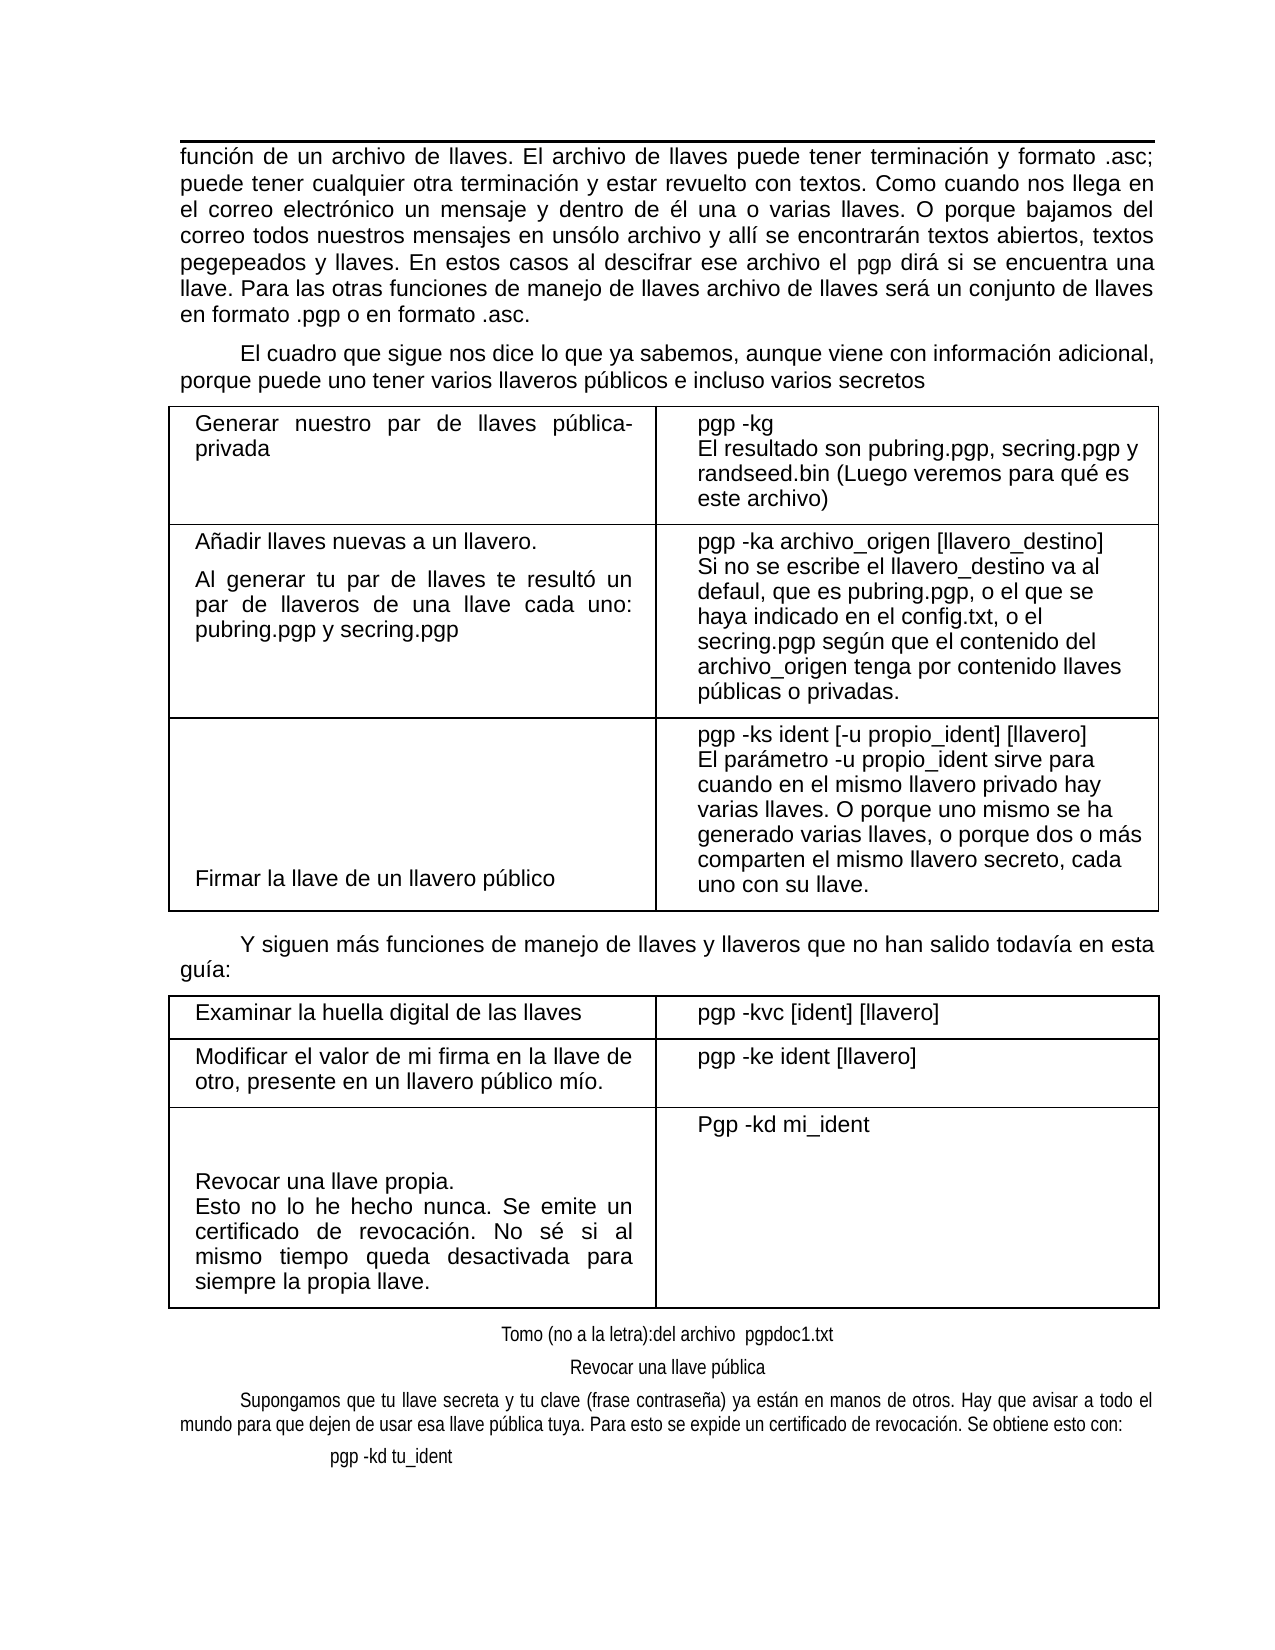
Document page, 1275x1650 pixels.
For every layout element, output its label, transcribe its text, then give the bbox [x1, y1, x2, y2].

table_cell Revocar una llave propia. Esto no lo he hecho nunca. Se emite un certificado de revocación. No sé si al mismo tiempo queda desactivada para siempre la propia llave. [170, 1108, 655, 1307]
table_cell Firmar la llave de un llavero público [170, 719, 655, 910]
table_cell Modificar el valor de mi firma en la llave de otro, presente en un llavero público mío. [170, 1040, 655, 1107]
table_header Examinar la huella digital de las llaves [170, 997, 655, 1038]
table_header pgp -kvc [ident] [llavero] [657, 997, 1158, 1038]
text Y siguen más funciones de manejo de llaves y llaveros que no han salido todavía en esta guía: [180, 933, 1155, 983]
table_cell pgp -ka archivo_origen [llavero_destino] Si no se escribe el llavero_destino va al defaul, que es pubring.pgp, o el que se haya indicado en el config.txt, o el secring.pgp según que el contenido del archivo_origen tenga por contenido llaves públicas o privadas. [657, 525, 1158, 717]
table_cell pgp -ks ident [-u propio_ident] [llavero] El parámetro -u propio_ident sirve para cuando en el mismo llavero privado hay varias llaves. O porque uno mismo se ha generado varias llaves, o porque dos o más comparten el mismo llavero secreto, cada uno con su llave. [657, 719, 1158, 910]
table_cell pgp -ke ident [llavero] [657, 1040, 1158, 1107]
text Revocar una llave pública [180, 1355, 1155, 1380]
text El cuadro que sigue nos dice lo que ya sabemos, aunque viene con información adicional, porque puede uno tener varios llaveros públicos e incluso varios secretos [180, 340, 1155, 393]
text pgp -kd tu_ident [180, 1444, 1155, 1468]
text función de un archivo de llaves. El archivo de llaves puede tener terminación y formato .asc; puede tener cualquier otra terminación y estar revuelto con textos. Como cuando nos llega en el correo electrónico un mensaje y dentro de él una o varias llaves. O porque bajamos del correo todos nuestros mensajes en unsólo archivo y allí se encontrarán textos abiertos, textos pegepeados y llaves. En estos casos al descifrar ese archivo el pgp dirá si se encuentra una llave. Para las otras funciones de manejo de llaves archivo de llaves será un conjunto de llaves en formato .pgp o en formato .asc. [180, 143, 1155, 328]
text Supongamos que tu llave secreta y tu clave (frase contraseña) ya están en manos de otros. Hay que avisar a todo el mundo para que dejen de usar esa llave pública tuya. Para esto se expide un certificado de revocación. Se obtiene esto con: [180, 1388, 1155, 1436]
table_header pgp -kg El resultado son pubring.pgp, secring.pgp y randseed.bin (Luego veremos para qué es este archivo) [657, 407, 1158, 524]
table_header Generar nuestro par de llaves pública-privada [170, 407, 655, 524]
text Tomo (no a la letra):del archivo pgpdoc1.txt [180, 1321, 1155, 1346]
table_cell Añadir llaves nuevas a un llavero. Al generar tu par de llaves te resultó un par de llaveros de una llave cada uno: pubring.pgp y secring.pgp [170, 525, 655, 717]
table_cell Pgp -kd mi_ident [657, 1108, 1158, 1307]
